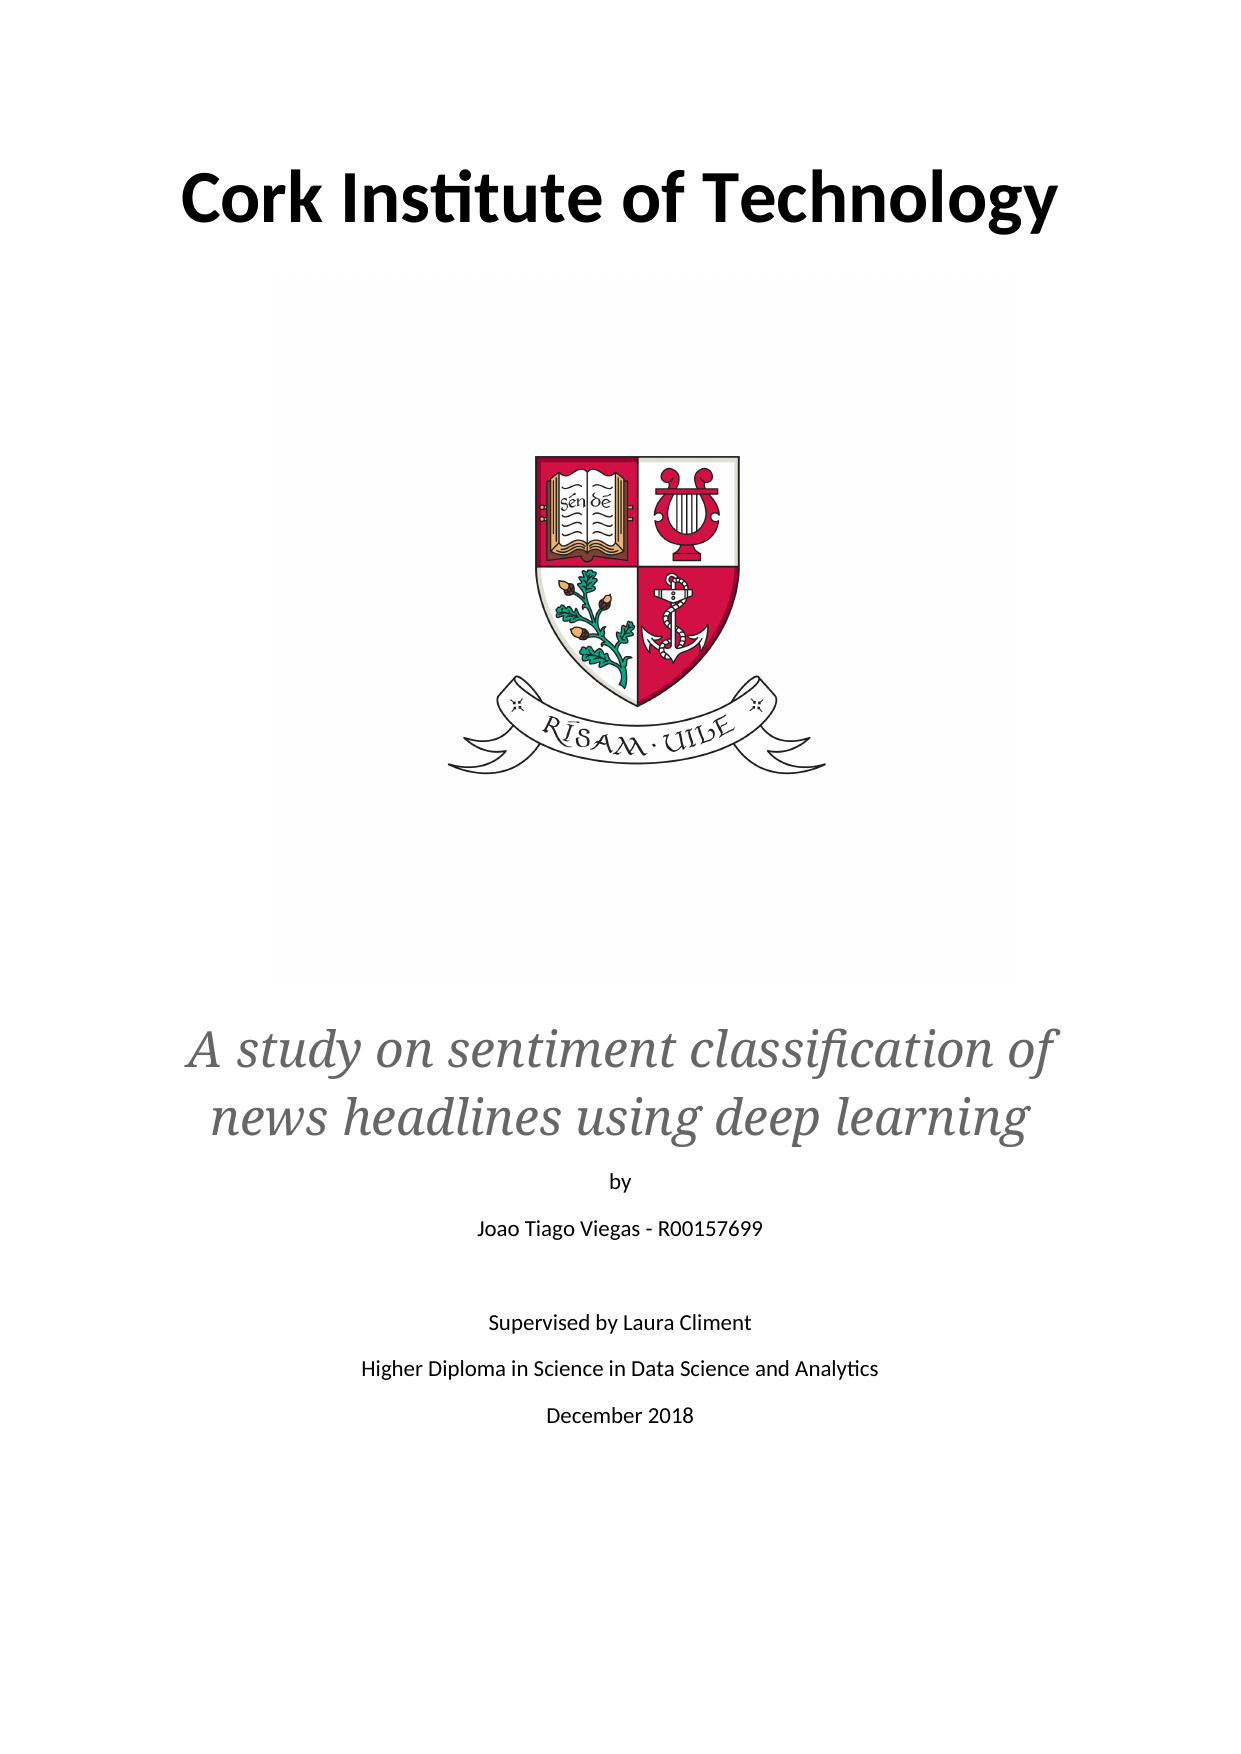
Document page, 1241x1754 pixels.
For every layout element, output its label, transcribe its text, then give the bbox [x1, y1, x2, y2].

title Cork Institute of Technology [150, 150, 1090, 242]
picture [271, 277, 1020, 979]
text Joao Tiago Viegas - R00157699 [150, 1214, 1090, 1242]
subtitle A study on sentiment classification of news headlines using deep learning [150, 258, 1090, 1150]
text December 2018 [150, 1401, 1090, 1429]
text by [150, 1167, 1090, 1195]
text Higher Diploma in Science in Data Science and Analytics [150, 1354, 1090, 1382]
text Supervised by Laura Climent [150, 1308, 1090, 1336]
